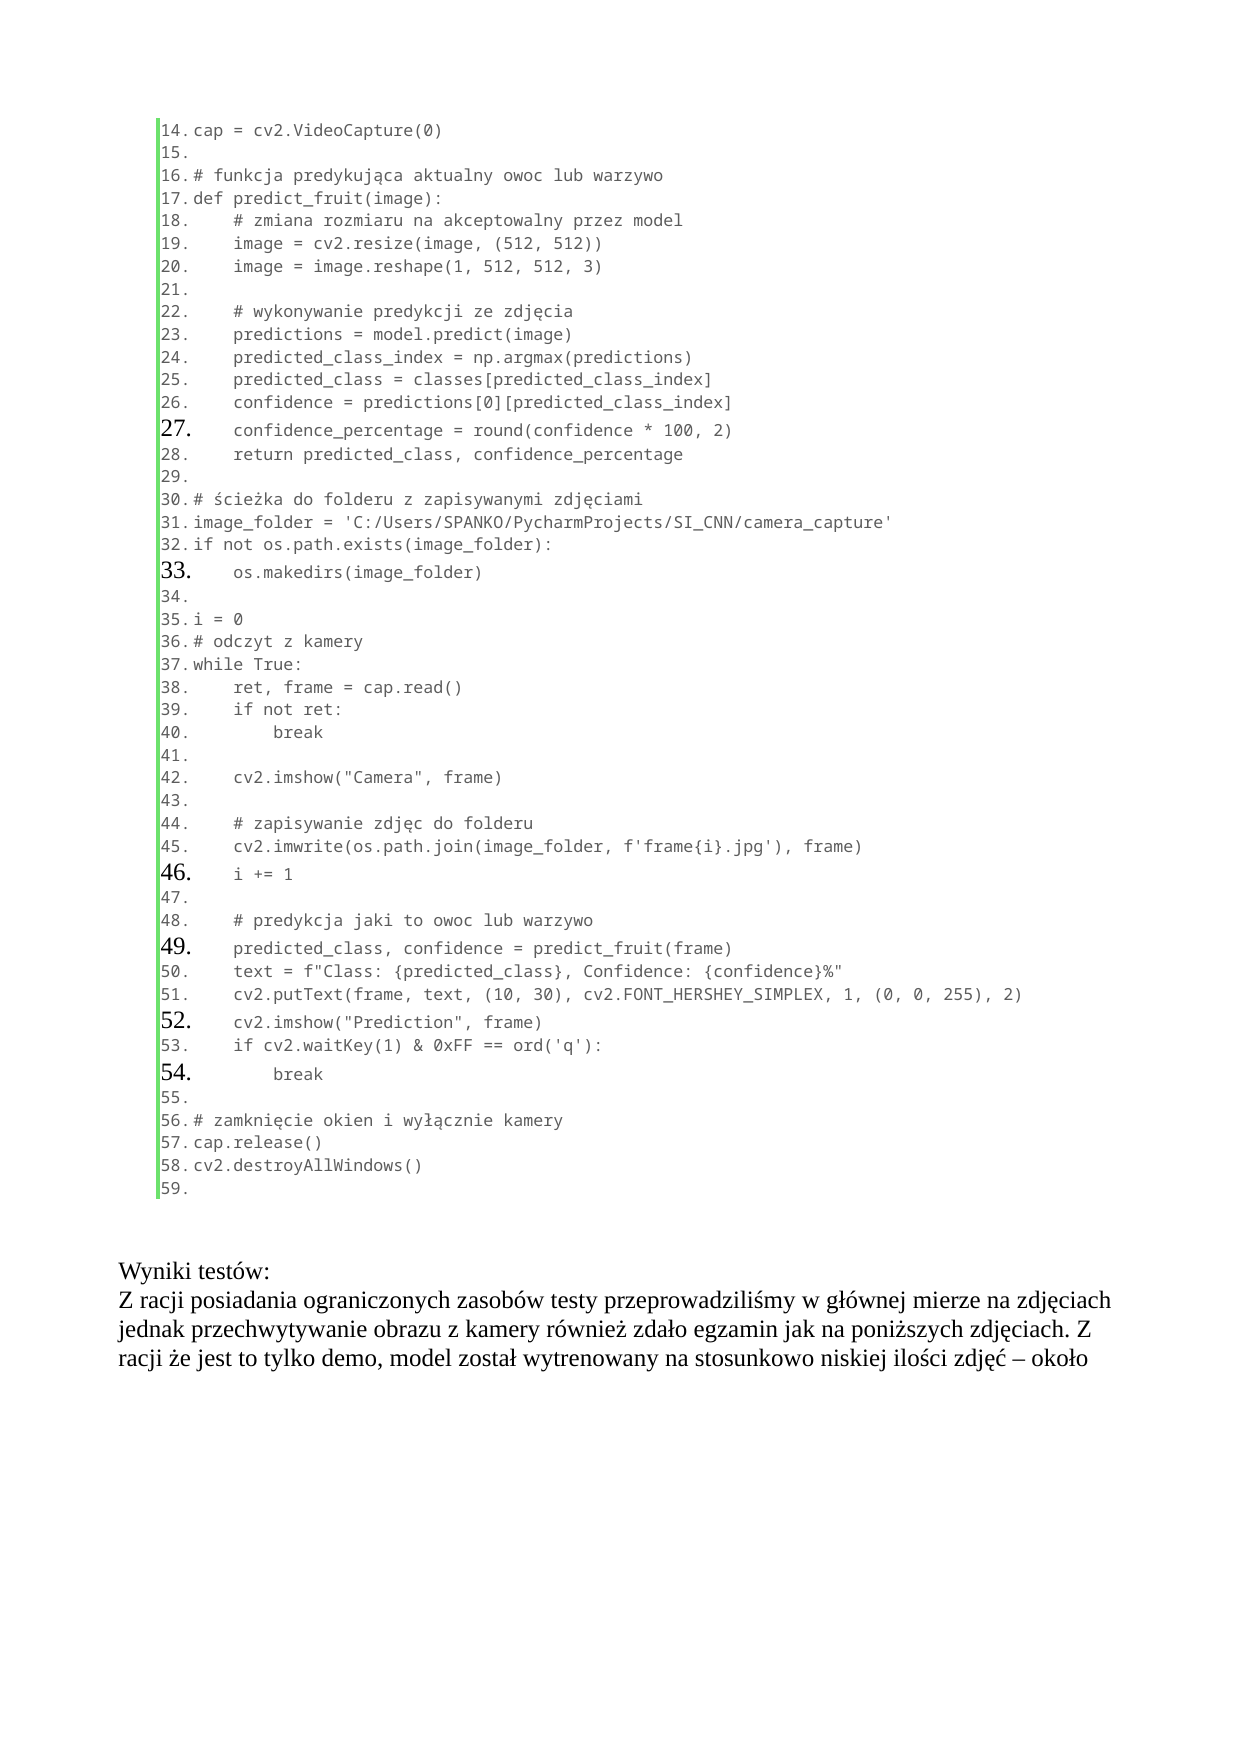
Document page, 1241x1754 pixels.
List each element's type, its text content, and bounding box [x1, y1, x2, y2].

list if not ret: [160, 698, 1122, 721]
list # wykonywanie predykcji ze zdjęcia [160, 300, 1122, 322]
list cv2.destroyAllWindows() [160, 1153, 1122, 1176]
list # zamknięcie okien i wyłącznie kamery [160, 1108, 1122, 1131]
text Wyniki testów: [118, 1256, 1122, 1285]
list predictions = model.predict(image) [160, 322, 1122, 345]
list while True: [160, 652, 1122, 675]
list cv2.putText(frame, text, (10, 30), cv2.FONT_HERSHEY_SIMPLEX, 1, (0, 0, 255), 2) [160, 982, 1122, 1005]
list i = 0 [160, 607, 1122, 630]
list if cv2.waitKey(1) & 0xFF == ord('q'): [160, 1034, 1122, 1057]
list cap.release() [160, 1131, 1122, 1153]
list i += 1 [160, 857, 1122, 886]
list cv2.imshow("Camera", frame) [160, 766, 1122, 789]
list # zmiana rozmiaru na akceptowalny przez model [160, 209, 1122, 232]
list predicted_class = classes[predicted_class_index] [160, 368, 1122, 391]
list confidence = predictions[0][predicted_class_index] [160, 391, 1122, 413]
list # predykcja jaki to owoc lub warzywo [160, 908, 1122, 931]
list os.makedirs(image_folder) [160, 556, 1122, 584]
list predicted_class_index = np.argmax(predictions) [160, 345, 1122, 368]
list # ścieżka do folderu z zapisywanymi zdjęciami [160, 487, 1122, 510]
list break [160, 1057, 1122, 1085]
list break [160, 721, 1122, 743]
list # funkcja predykująca aktualny owoc lub warzywo [160, 163, 1122, 186]
list image_folder = 'C:/Users/SPANKO/PycharmProjects/SI_CNN/camera_capture' [160, 510, 1122, 533]
list text = f"Class: {predicted_class}, Confidence: {confidence}%" [160, 960, 1122, 982]
list ret, frame = cap.read() [160, 675, 1122, 698]
list predicted_class, confidence = predict_fruit(frame) [160, 931, 1122, 960]
text Z racji posiadania ograniczonych zasobów testy przeprowadziliśmy w głównej mierze na zdjęciach jednak przechwytywanie obrazu z kamery również zdało egzamin jak na poniższych zdjęciach. Z racji że jest to tylko demo, model został wytrenowany na stosunkowo niskiej ilości zdjęć – około [118, 1285, 1122, 1371]
list if not os.path.exists(image_folder): [160, 533, 1122, 556]
list # zapisywanie zdjęc do folderu [160, 811, 1122, 834]
list image = cv2.resize(image, (512, 512)) [160, 232, 1122, 254]
list image = image.reshape(1, 512, 512, 3) [160, 254, 1122, 277]
list return predicted_class, confidence_percentage [160, 442, 1122, 465]
list cv2.imshow("Prediction", frame) [160, 1005, 1122, 1034]
list def predict_fruit(image): [160, 186, 1122, 209]
list cv2.imwrite(os.path.join(image_folder, f'frame{i}.jpg'), frame) [160, 834, 1122, 857]
list # odczyt z kamery [160, 630, 1122, 652]
list cap = cv2.VideoCapture(0) [160, 118, 1122, 141]
list confidence_percentage = round(confidence * 100, 2) [160, 413, 1122, 442]
